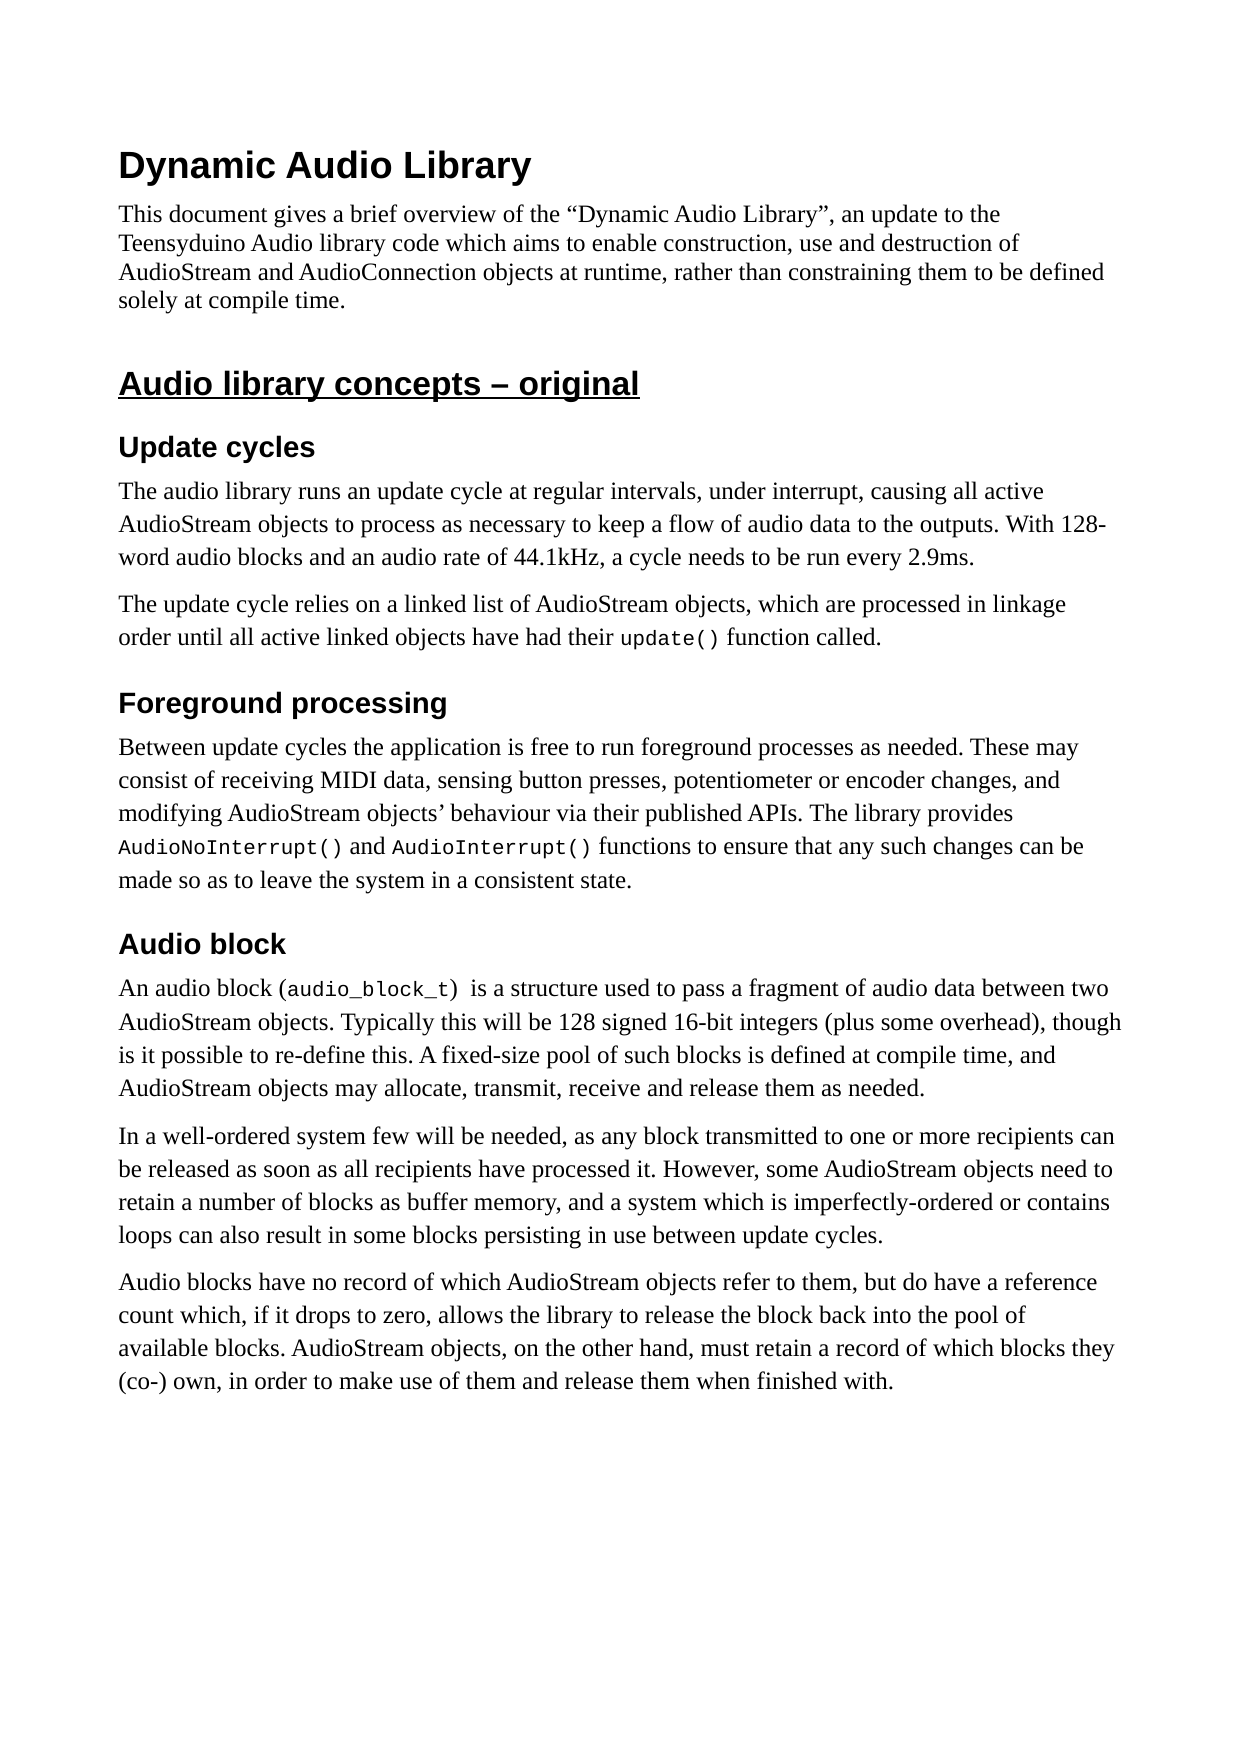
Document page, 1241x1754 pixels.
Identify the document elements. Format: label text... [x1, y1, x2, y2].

text In a well-ordered system few will be needed, as any block transmitted to one or more recipients can be released as soon as all recipients have processed it. However, some AudioStream objects need to retain a number of blocks as buffer memory, and a system which is imperfectly-ordered or contains loops can also result in some blocks persisting in use between update cycles. [118, 1121, 1122, 1248]
text An audio block (audio_block_t) is a structure used to pass a fragment of audio data between two AudioStream objects. Typically this will be 128 signed 16-bit integers (plus some overhead), though is it possible to re-define this. A fixed-size pool of such blocks is defined at compile time, and AudioStream objects may allocate, transmit, receive and release them as needed. [118, 973, 1122, 1102]
subtitle Foreground processing [118, 686, 1122, 719]
subtitle Audio block [118, 927, 1122, 961]
subtitle Audio library concepts – original [118, 364, 1122, 402]
subtitle Dynamic Audio Library [118, 143, 1122, 187]
text This document gives a brief overview of the “Dynamic Audio Library”, an update to the Teensyduino Audio library code which aims to enable construction, use and destruction of AudioStream and AudioConnection objects at runtime, rather than constraining them to be defined solely at compile time. [118, 199, 1122, 314]
text The audio library runs an update cycle at regular intervals, under interrupt, causing all active AudioStream objects to process as necessary to keep a flow of audio data to the outputs. With 128-word audio blocks and an audio rate of 44.1kHz, a cycle needs to be run every 2.9ms. [118, 476, 1122, 571]
text Between update cycles the application is free to run foreground processes as needed. These may consist of receiving MIDI data, sensing button presses, potentiometer or encoder changes, and modifying AudioStream objects’ behaviour via their published APIs. The library provides AudioNoInterrupt() and AudioInterrupt() functions to ensure that any such changes can be made so as to leave the system in a consistent state. [118, 732, 1122, 893]
text The update cycle relies on a linked list of AudioStream objects, which are processed in linkage order until all active linked objects have had their update() function called. [118, 589, 1122, 652]
subtitle Update cycles [118, 429, 1122, 463]
text Audio blocks have no record of which AudioStream objects refer to them, but do have a reference count which, if it drops to zero, allows the library to release the block back into the pool of available blocks. AudioStream objects, on the other hand, must retain a record of which blocks they (co-) own, in order to make use of them and release them when finished with. [118, 1267, 1122, 1395]
